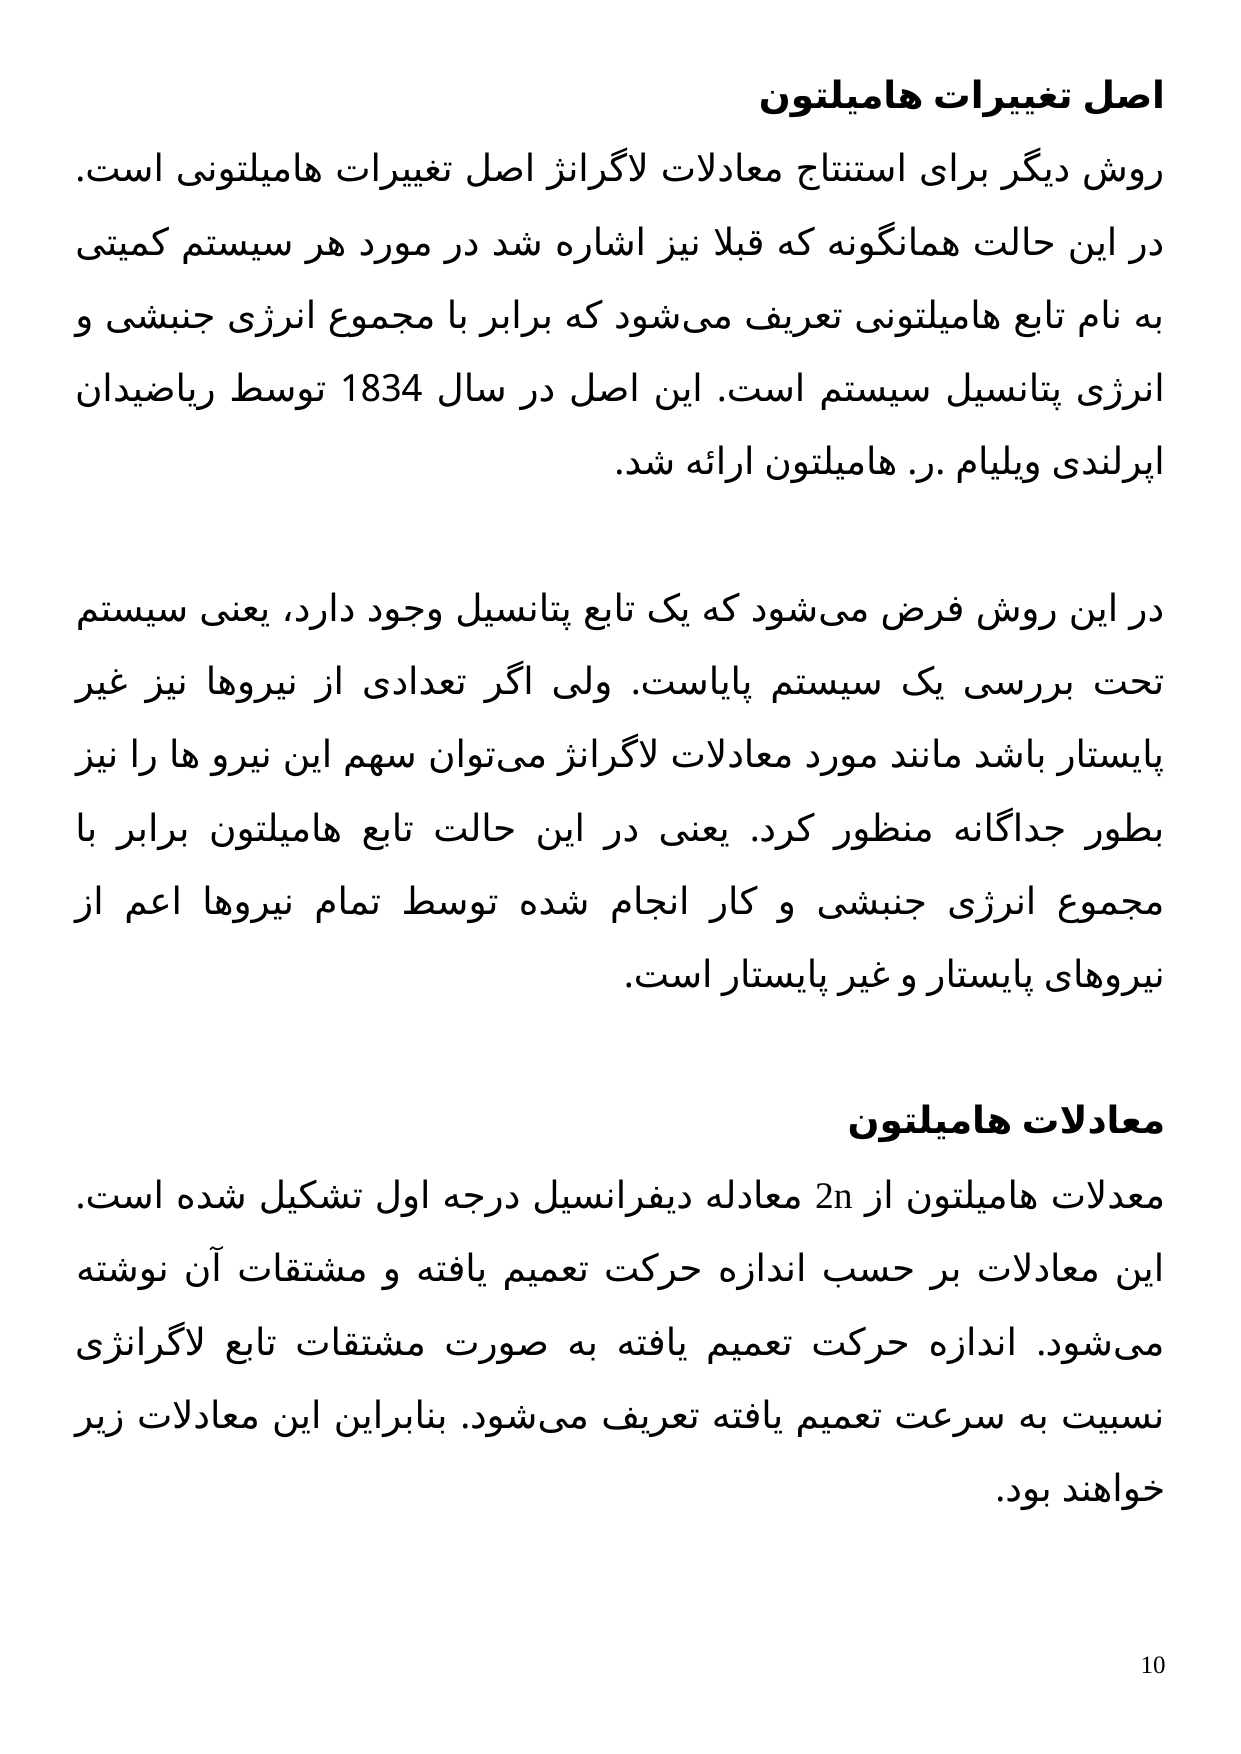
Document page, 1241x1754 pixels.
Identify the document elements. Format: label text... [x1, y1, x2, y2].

text روش دیگر برای استنتاج معادلات لاگرانژ اصل تغییرات هامیلتونی است. در این حالت همانگونه که قبلا نیز اشاره شد در مورد هر سیستم کمیتی به نام تابع هامیلتونی تعریف می‌شود که برابر با مجموع انرژی جنبشی و انرژی پتانسیل سیستم است. این اصل در سال 1834 توسط ریاضیدان اپرلندی ویلیام .ر. هامیلتون ارائه شد. [75, 148, 1165, 490]
text معدلات هامیلتون از 2n معادله دیفرانسیل درجه اول تشکیل شده است. این معادلات بر حسب اندازه حرکت تعمیم یافته و مشتقات آن نوشته می‌شود. اندازه حرکت تعمیم یافته به صورت مشتقات تابع لاگرانژی نسبیت به سرعت تعمیم یافته تعریف می‌شود. بنابراین این معادلات زیر خواهند بود. [75, 1173, 1165, 1517]
text در این روش فرض می‌شود که یک تابع پتانسیل وجود دارد، یعنی سیستم تحت بررسی یک سیستم پایاست. ولی اگر تعدادی از نیروها نیز غیر پایستار باشد مانند مورد معادلات لاگرانژ می‌توان سهم این نیرو ها را نیز بطور جداگانه منظور کرد. یعنی در این حالت تابع هامیلتون برابر با مجموع انرژی جنبشی و کار انجام شده توسط تمام نیروها اعم از نیروهای پایستار و غیر پایستار است. [75, 588, 1165, 1003]
text اصل تغییرات هامیلتون [75, 75, 1165, 124]
text معادلات هامیلتون [75, 1100, 1165, 1149]
